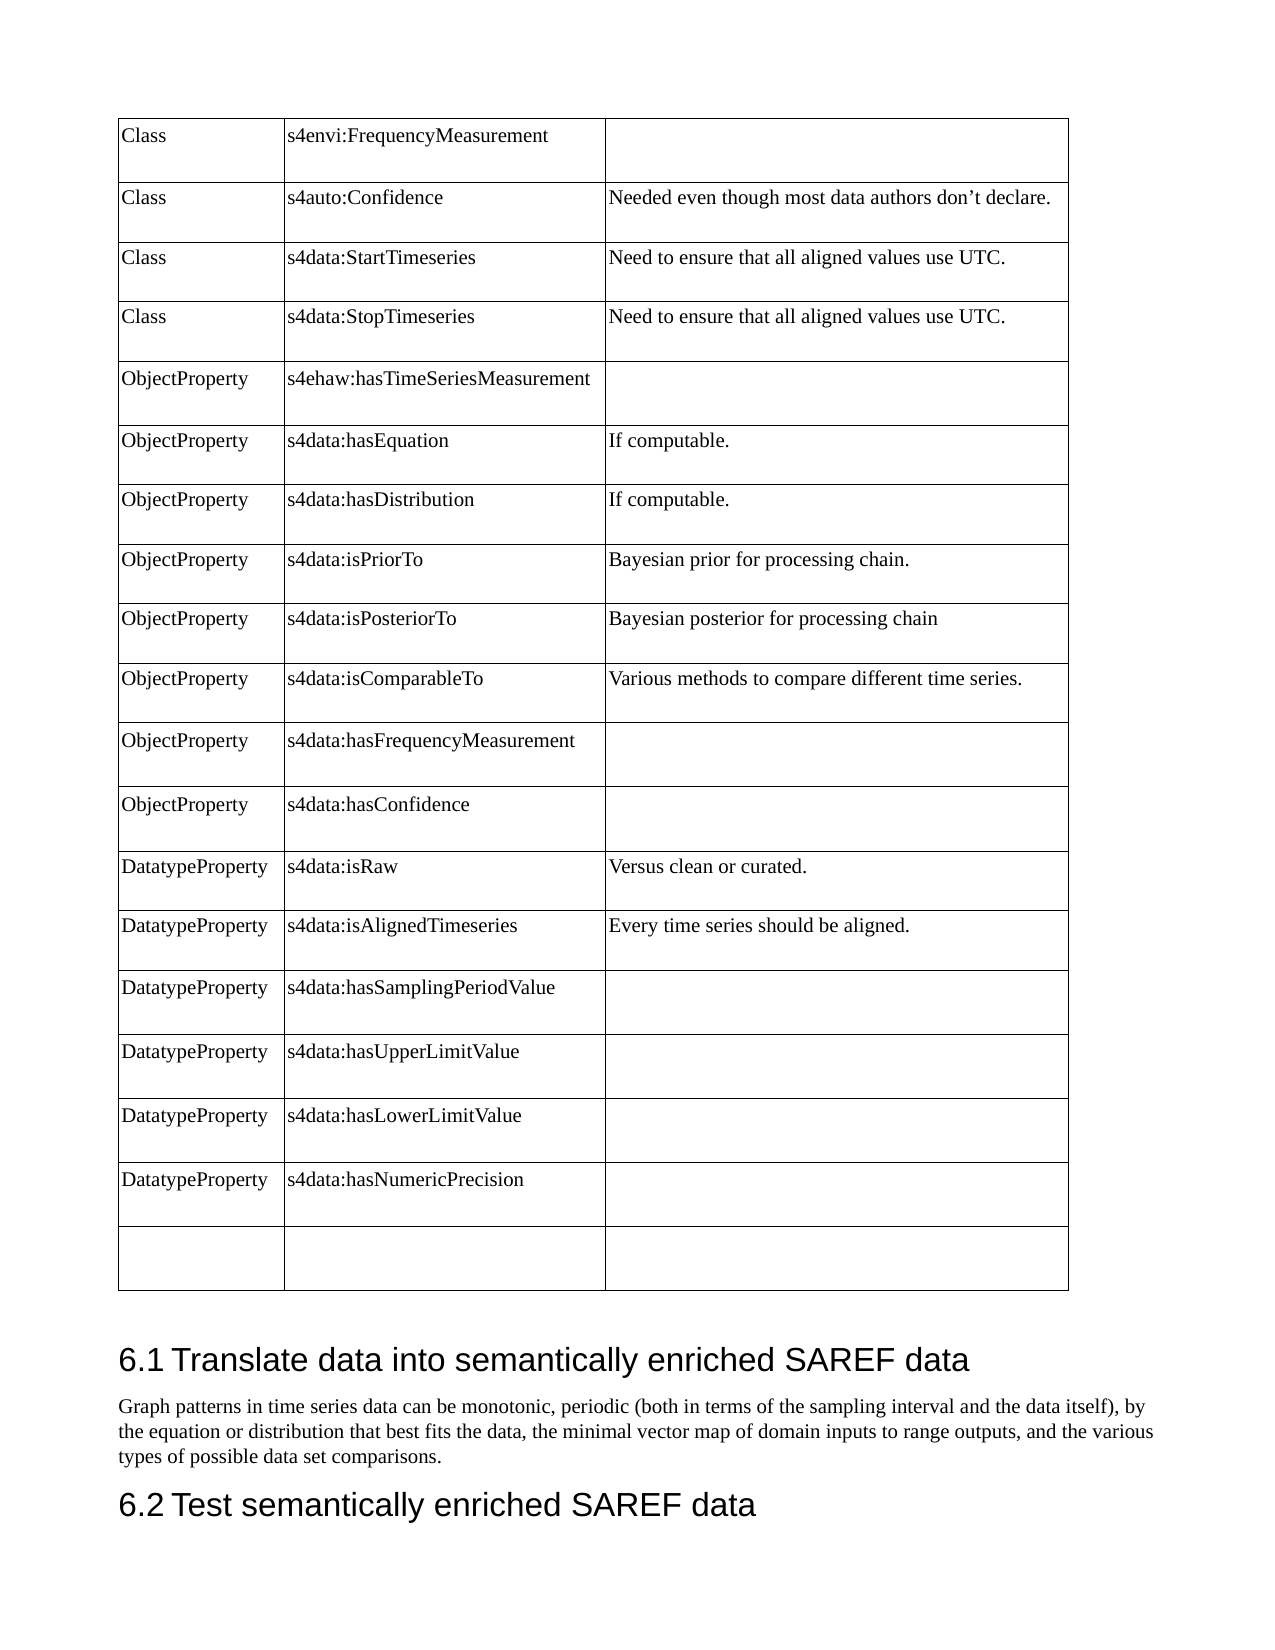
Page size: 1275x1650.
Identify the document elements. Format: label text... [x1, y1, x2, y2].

table_cell DatatypeProperty [119, 852, 284, 910]
table_cell Every time series should be aligned. [606, 911, 1068, 969]
table_cell Need to ensure that all aligned values use UTC. [606, 243, 1068, 301]
table_cell If computable. [606, 426, 1068, 484]
table_cell [285, 1227, 605, 1290]
table_cell s4data:hasSamplingPeriodValue [285, 971, 605, 1034]
table_cell s4auto:Confidence [285, 183, 605, 242]
table_cell ObjectProperty [119, 787, 284, 851]
table_cell ObjectProperty [119, 664, 284, 722]
table_cell [606, 1035, 1068, 1098]
table_cell [606, 971, 1068, 1034]
table_cell Class [119, 183, 284, 242]
table_cell [606, 1099, 1068, 1162]
table_cell s4data:hasDistribution [285, 485, 605, 544]
table_cell s4data:hasConfidence [285, 787, 605, 851]
table_cell s4data:hasUpperLimitValue [285, 1035, 605, 1098]
table_cell [606, 787, 1068, 851]
table_cell s4ehaw:hasTimeSeriesMeasurement [285, 362, 605, 425]
table_cell ObjectProperty [119, 723, 284, 786]
table_cell If computable. [606, 485, 1068, 544]
table_cell [606, 1163, 1068, 1226]
table_cell Versus clean or curated. [606, 852, 1068, 910]
table_cell s4data:hasLowerLimitValue [285, 1099, 605, 1162]
table_cell Class [119, 302, 284, 361]
table_cell Needed even though most data authors don’t declare. [606, 183, 1068, 242]
table_cell DatatypeProperty [119, 911, 284, 969]
table_cell s4data:isComparableTo [285, 664, 605, 722]
table_cell Class [119, 119, 284, 182]
table_cell s4data:hasEquation [285, 426, 605, 484]
table_cell Class [119, 243, 284, 301]
table_cell s4data:isPriorTo [285, 545, 605, 603]
table_cell s4data:isPosteriorTo [285, 604, 605, 663]
table_cell ObjectProperty [119, 426, 284, 484]
table_cell s4data:hasNumericPrecision [285, 1163, 605, 1226]
table_cell [606, 723, 1068, 786]
table_cell ObjectProperty [119, 485, 284, 544]
table_cell DatatypeProperty [119, 1099, 284, 1162]
table_cell DatatypeProperty [119, 971, 284, 1034]
table_cell ObjectProperty [119, 604, 284, 663]
text 6.1 Translate data into semantically enriched SAREF data [118, 1338, 1157, 1379]
text 6.2 Test semantically enriched SAREF data [118, 1483, 1157, 1523]
table_cell s4data:hasFrequencyMeasurement [285, 723, 605, 786]
table_cell ObjectProperty [119, 362, 284, 425]
table_cell s4data:isAlignedTimeseries [285, 911, 605, 969]
table_cell Need to ensure that all aligned values use UTC. [606, 302, 1068, 361]
table_cell ObjectProperty [119, 545, 284, 603]
table_cell s4data:StartTimeseries [285, 243, 605, 301]
table_cell s4envi:FrequencyMeasurement [285, 119, 605, 182]
table_cell s4data:StopTimeseries [285, 302, 605, 361]
table_cell [606, 1227, 1068, 1290]
table_cell Various methods to compare different time series. [606, 664, 1068, 722]
table_cell Bayesian posterior for processing chain [606, 604, 1068, 663]
table_cell DatatypeProperty [119, 1035, 284, 1098]
table_cell s4data:isRaw [285, 852, 605, 910]
table_cell [606, 119, 1068, 182]
text Graph patterns in time series data can be monotonic, periodic (both in terms of the sampling interval and the data itself), by the equation or distribution that best fits the data, the minimal vector map of domain inputs to range outputs, and the various types of possible data set comparisons. [118, 1393, 1157, 1468]
table_cell [606, 362, 1068, 425]
table_cell DatatypeProperty [119, 1163, 284, 1226]
table_cell [119, 1227, 284, 1290]
table_cell Bayesian prior for processing chain. [606, 545, 1068, 603]
